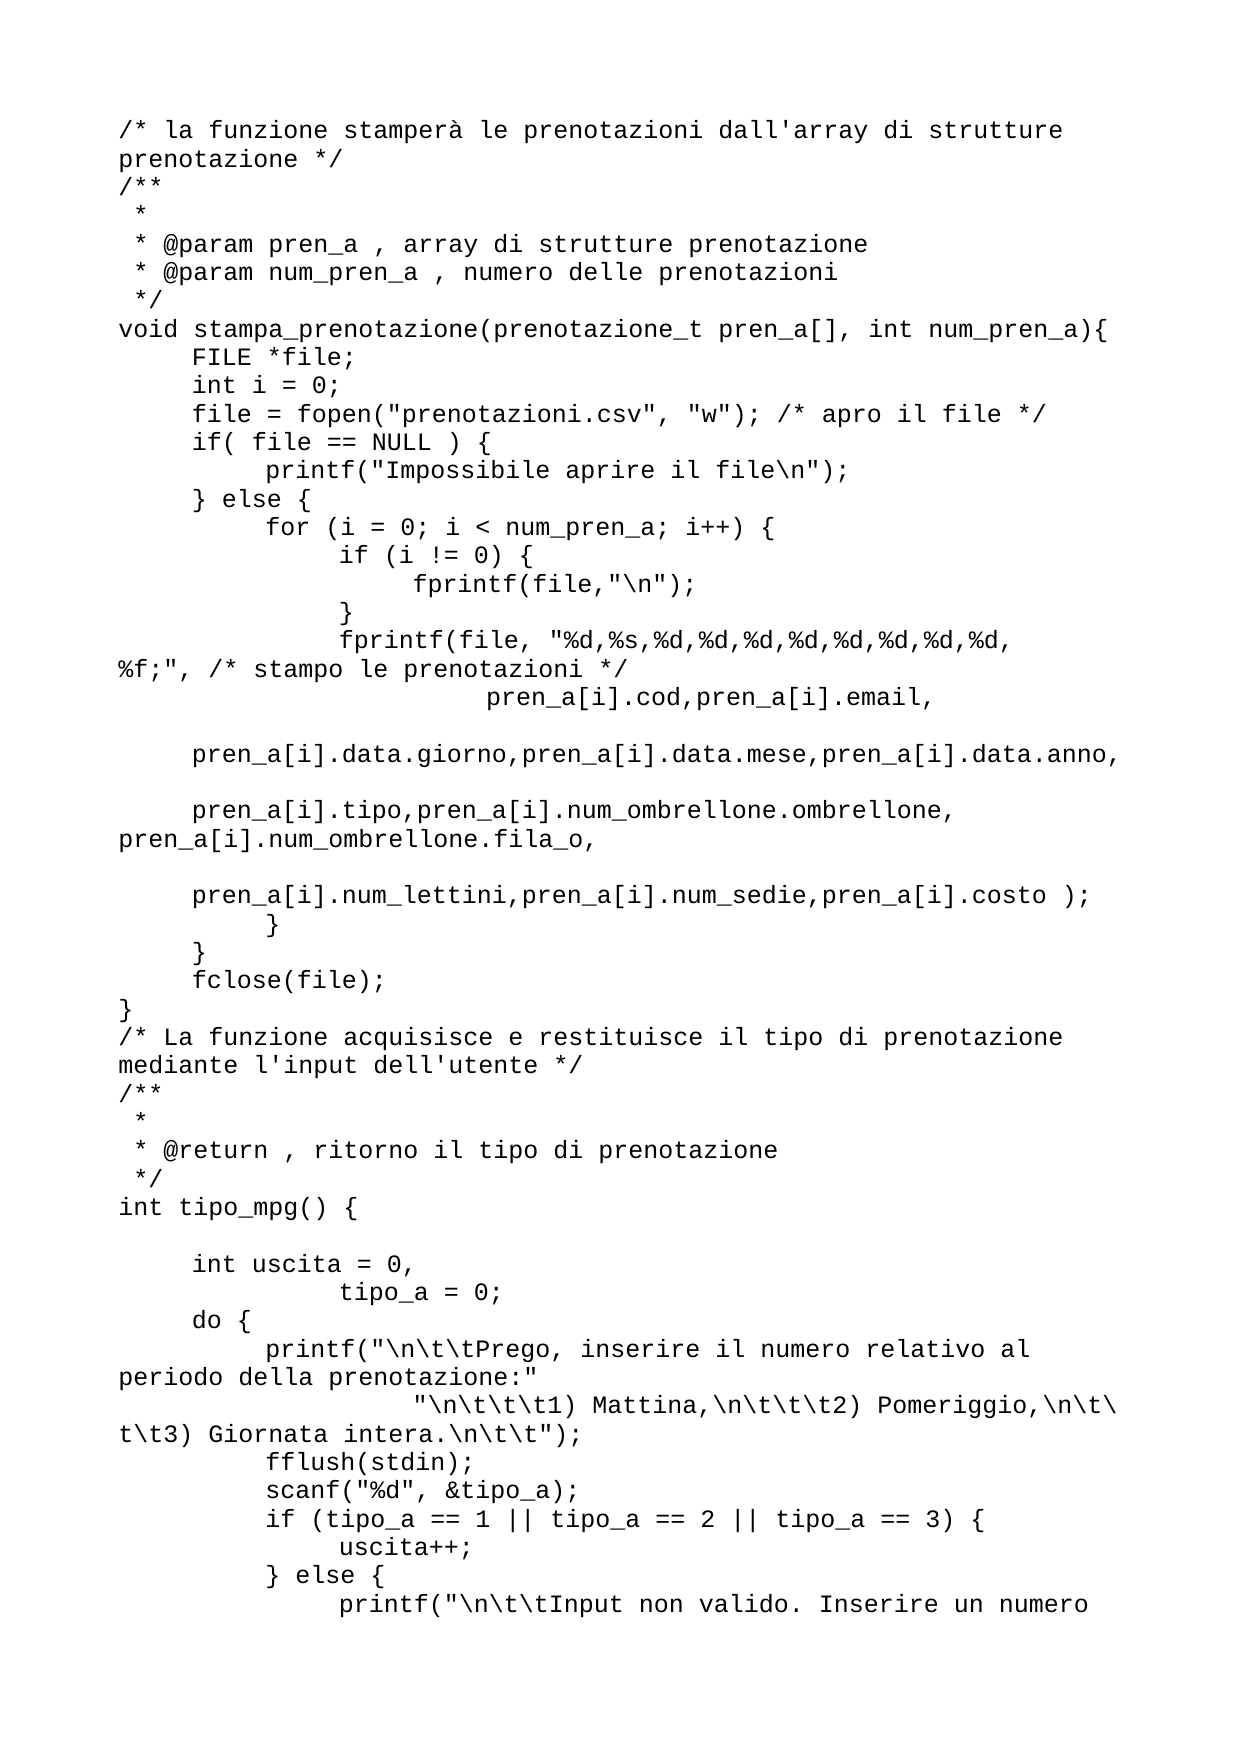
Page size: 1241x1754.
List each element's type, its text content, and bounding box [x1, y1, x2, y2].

text /* la funzione stamperà le prenotazioni dall'array di strutture prenotazione */ /** * * @param pren_a , array di strutture prenotazione * @param num_pren_a , numero delle prenotazioni */ void stampa_prenotazione(prenotazione_t pren_a[], int num_pren_a){ FILE *file; int i = 0; file = fopen("prenotazioni.csv", "w"); /* apro il file */ if( file == NULL ) { printf("Impossibile aprire il file\n"); } else { for (i = 0; i < num_pren_a; i++) { if (i != 0) { fprintf(file,"\n"); } fprintf(file, "%d,%s,%d,%d,%d,%d,%d,%d,%d,%d,%f;", /* stampo le prenotazioni */ pren_a[i].cod,pren_a[i].email, pren_a[i].data.giorno,pren_a[i].data.mese,pren_a[i].data.anno, pren_a[i].tipo,pren_a[i].num_ombrellone.ombrellone, pren_a[i].num_ombrellone.fila_o, pren_a[i].num_lettini,pren_a[i].num_sedie,pren_a[i].costo ); } } fclose(file); } /* La funzione acquisisce e restituisce il tipo di prenotazione mediante l'input dell'utente */ /** * * @return , ritorno il tipo di prenotazione */ int tipo_mpg() { int uscita = 0, tipo_a = 0; do { printf("\n\t\tPrego, inserire il numero relativo al periodo della prenotazione:" "\n\t\t\t1) Mattina,\n\t\t\t2) Pomeriggio,\n\t\t\t3) Giornata intera.\n\t\t"); fflush(stdin); scanf("%d", &tipo_a); if (tipo_a == 1 || tipo_a == 2 || tipo_a == 3) { uscita++; } else { printf("\n\t\tInput non valido. Inserire un numero [118, 118, 1122, 1620]
